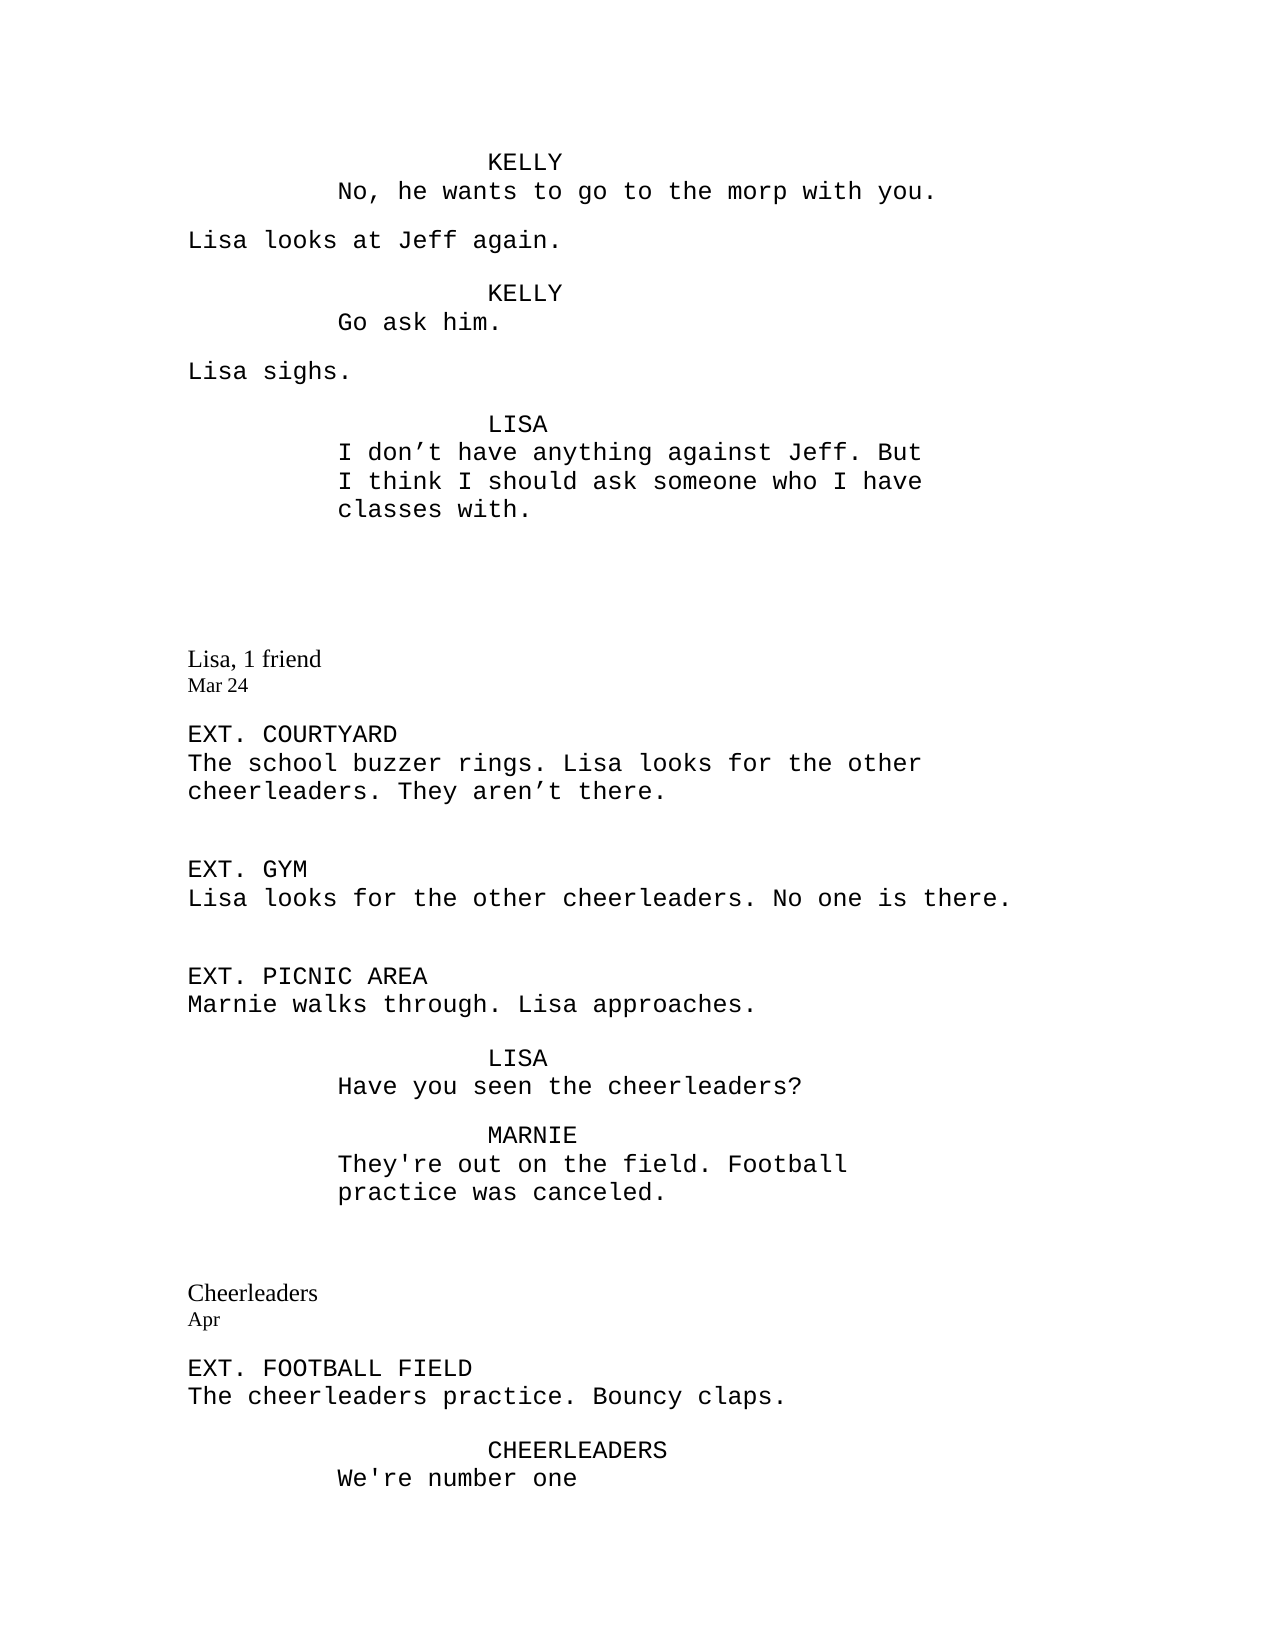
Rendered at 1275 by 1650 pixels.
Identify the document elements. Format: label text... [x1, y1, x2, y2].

subtitle EXT. FOOTBALL FIELD [187, 1356, 1087, 1384]
text Marnie walks through. Lisa approaches. [187, 992, 1087, 1020]
text The school buzzer rings. Lisa looks for the other cheerleaders. They aren’t there. [187, 750, 1087, 807]
text KELLY [187, 281, 1087, 309]
text Lisa looks for the other cheerleaders. No one is there. [187, 885, 1087, 914]
text No, he wants to go to the morp with you. [337, 178, 937, 207]
text They're out on the field. Football practice was canceled. [337, 1151, 937, 1208]
text LISA [187, 412, 1087, 440]
text KELLY [187, 150, 1087, 178]
text MARNIE [187, 1123, 1087, 1151]
subtitle Cheerleaders [187, 1278, 1087, 1307]
text Lisa sighs. [187, 358, 1087, 387]
subtitle Lisa, 1 friend [187, 644, 1087, 673]
subtitle EXT. COURTYARD [187, 722, 1087, 750]
text Apr [187, 1307, 1087, 1331]
text Lisa looks at Jeff again. [187, 227, 1087, 256]
text Have you seen the cheerleaders? [337, 1074, 937, 1102]
text Go ask him. [337, 309, 937, 337]
text CHEERLEADERS [187, 1437, 1087, 1466]
text Mar 24 [187, 673, 1087, 697]
text The cheerleaders practice. Bouncy claps. [187, 1384, 1087, 1412]
text LISA [187, 1045, 1087, 1074]
subtitle EXT. GYM [187, 857, 1087, 885]
text I don’t have anything against Jeff. But I think I should ask someone who I have classes with. [337, 440, 937, 525]
subtitle EXT. PICNIC AREA [187, 964, 1087, 992]
text We're number one [337, 1466, 937, 1494]
